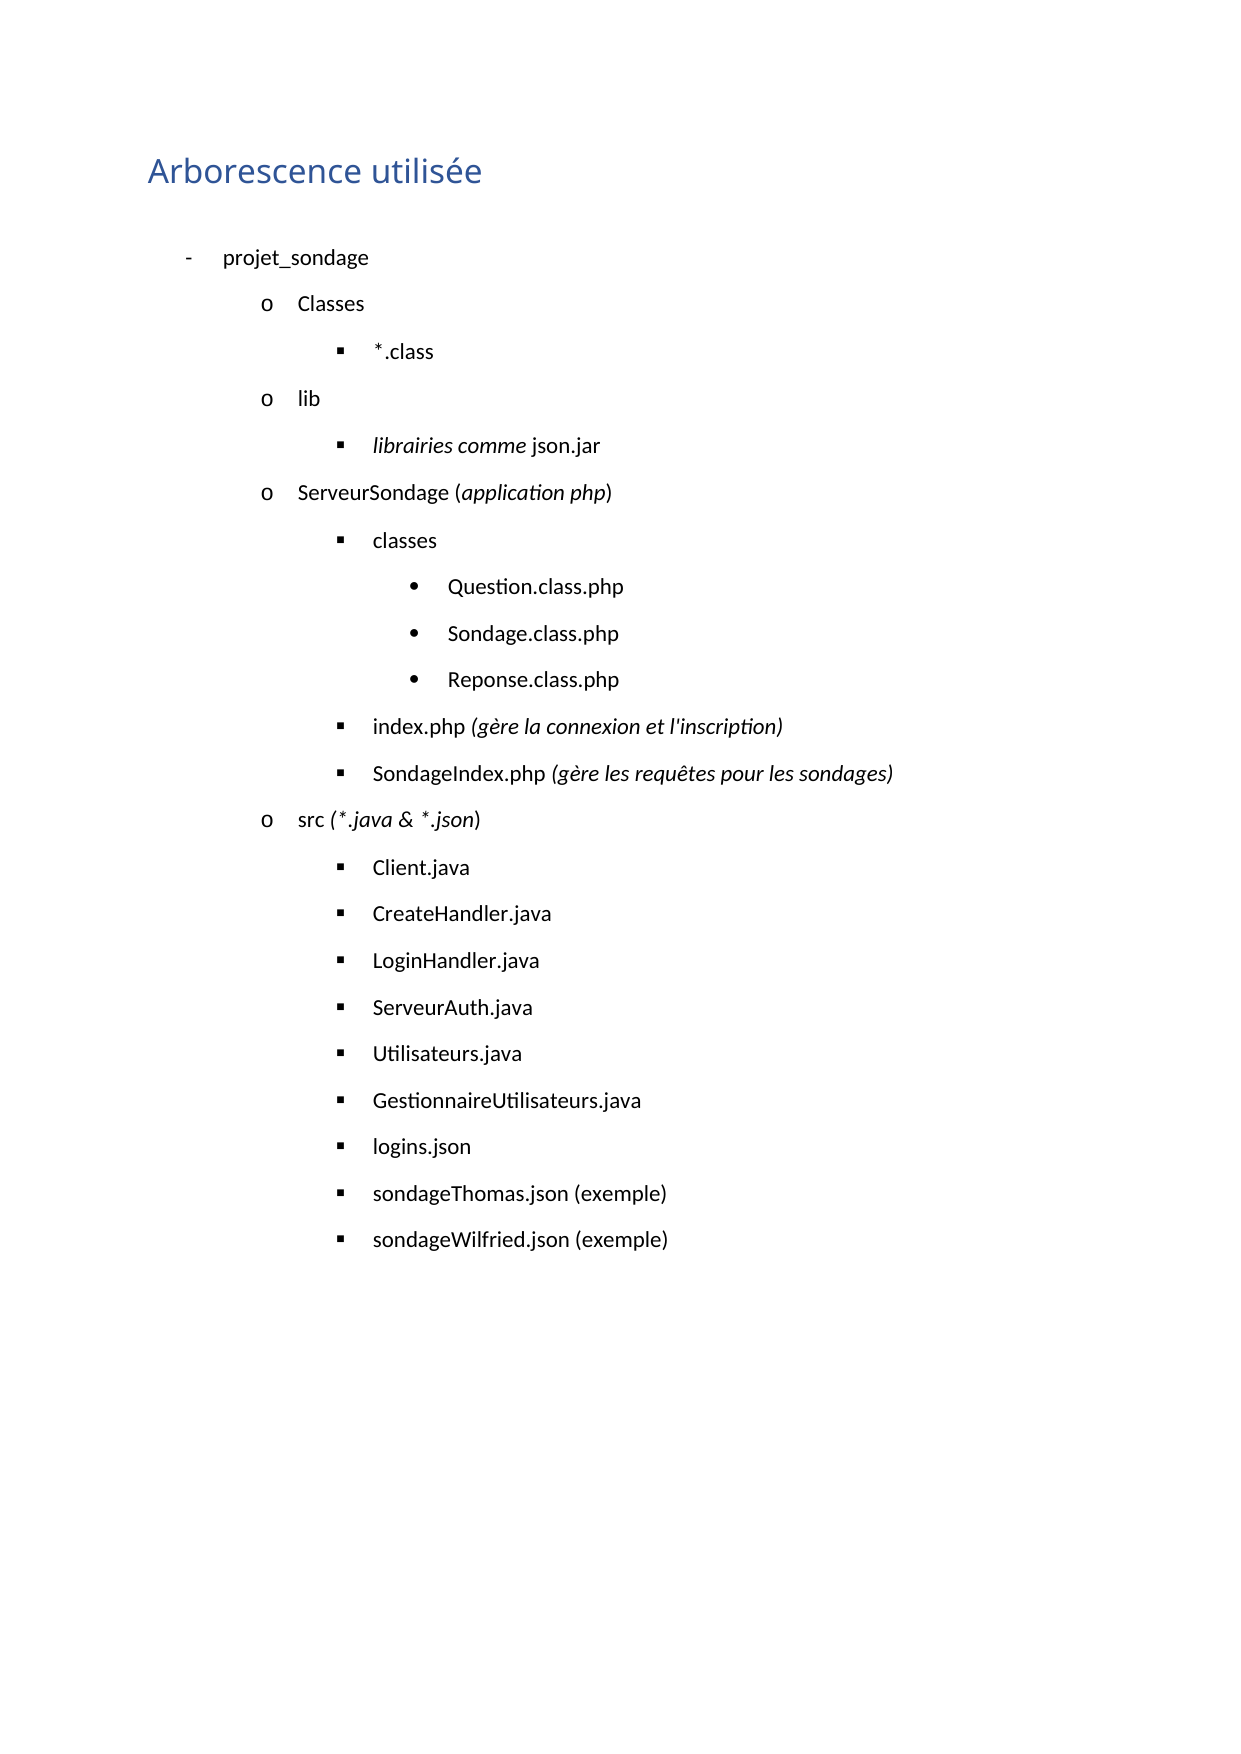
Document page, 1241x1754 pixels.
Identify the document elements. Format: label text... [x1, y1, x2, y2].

list ServeurSondage (application php) [260, 478, 1093, 507]
list CreateHandler.java [335, 899, 1093, 928]
list sondageThomas.json (exemple) [335, 1179, 1093, 1207]
list librairies comme json.jar [335, 431, 1093, 459]
list index.php (gère la connexion et l'inscription) [335, 712, 1093, 740]
list LoginHandler.java [335, 946, 1093, 974]
list Reponse.class.php [410, 666, 1093, 693]
list lib [260, 384, 1093, 413]
list Utilisateurs.java [335, 1039, 1093, 1067]
list GestionnaireUtilisateurs.java [335, 1086, 1093, 1114]
list sondageWilfried.json (exemple) [335, 1226, 1093, 1253]
list ServeurAuth.java [335, 993, 1093, 1021]
list classes [335, 526, 1093, 554]
list SondageIndex.php (gère les requêtes pour les sondages) [335, 759, 1093, 787]
list Classes [260, 289, 1093, 318]
list src (*.java & *.json) [260, 805, 1093, 834]
subtitle Arborescence utilisée [148, 148, 1093, 193]
list logins.json [335, 1132, 1093, 1160]
list Client.java [335, 853, 1093, 881]
list Sondage.class.php [410, 619, 1093, 647]
list *.class [335, 337, 1093, 365]
list projet_sondage [185, 243, 1093, 271]
list Question.class.php [410, 572, 1093, 600]
